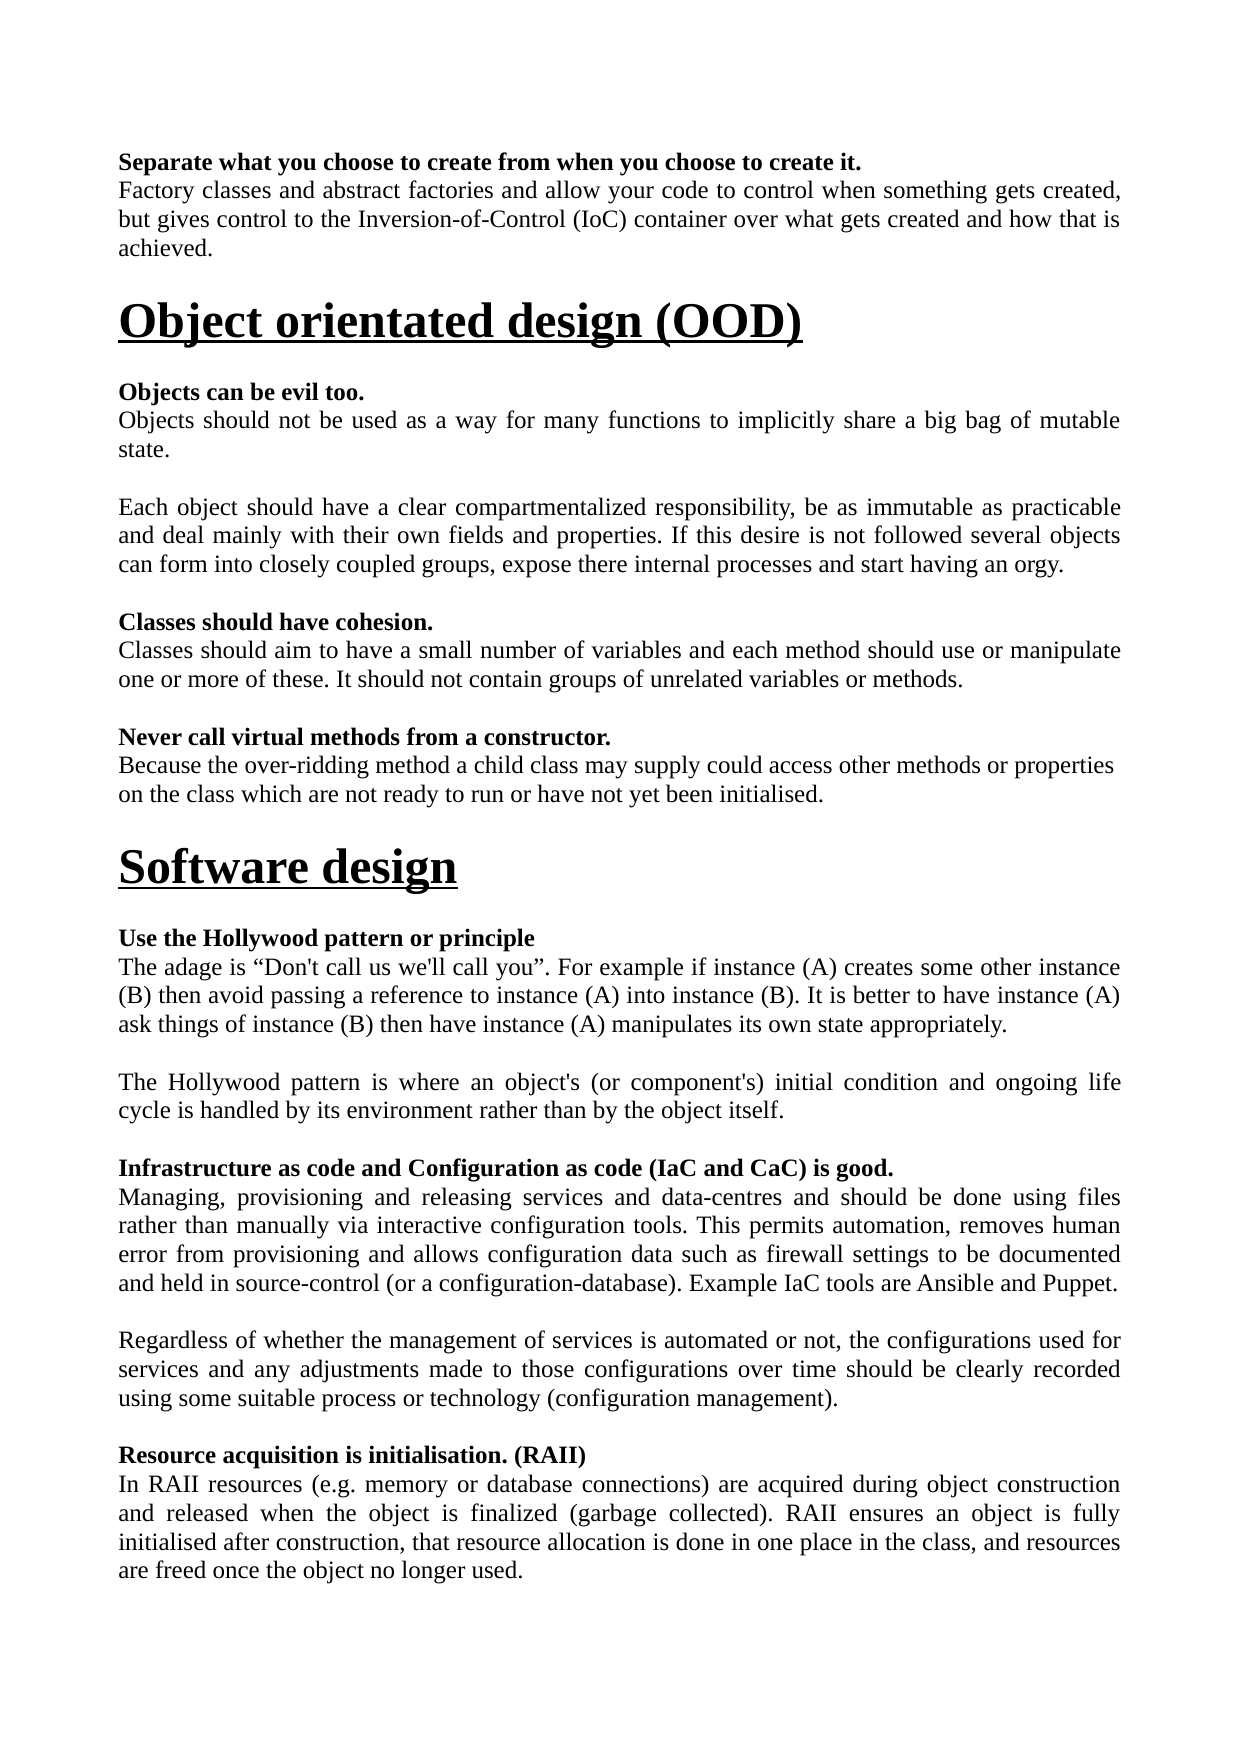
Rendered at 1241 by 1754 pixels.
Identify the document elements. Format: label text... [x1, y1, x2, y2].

text Separate what you choose to create from when you choose to create it. [118, 147, 1122, 176]
text Never call virtual methods from a constructor. [118, 722, 1122, 751]
text Each object should have a clear compartmentalized responsibility, be as immutable as practicable and deal mainly with their own fields and properties. If this desire is not followed several objects can form into closely coupled groups, expose there internal processes and start having an orgy. [118, 492, 1122, 578]
text Use the Hollywood pattern or principle [118, 923, 1122, 952]
text Objects can be evil too. [118, 377, 1122, 406]
text Resource acquisition is initialisation. (RAII) [118, 1441, 1122, 1469]
text Regardless of whether the management of services is automated or not, the configurations used for services and any adjustments made to those configurations over time should be clearly recorded using some suitable process or technology (configuration management). [118, 1326, 1122, 1412]
text Object orientated design (OOD) [118, 291, 1122, 348]
text Classes should have cohesion. [118, 607, 1122, 636]
text The adage is “Don't call us we'll call you”. For example if instance (A) creates some other instance (B) then avoid passing a reference to instance (A) into instance (B). It is better to have instance (A) ask things of instance (B) then have instance (A) manipulates its own state appropriately. [118, 952, 1122, 1038]
text The Hollywood pattern is where an object's (or component's) initial condition and ongoing life cycle is handled by its environment rather than by the object itself. [118, 1067, 1122, 1124]
text In RAII resources (e.g. memory or database connections) are acquired during object construction and released when the object is finalized (garbage collected). RAII ensures an object is fully initialised after construction, that resource allocation is done in one place in the class, and resources are freed once the object no longer used. [118, 1469, 1122, 1584]
text Objects should not be used as a way for many functions to implicitly share a big bag of mutable state. [118, 406, 1122, 463]
text Managing, provisioning and releasing services and data-centres and should be done using files rather than manually via interactive configuration tools. This permits automation, removes human error from provisioning and allows configuration data such as firewall settings to be documented and held in source-control (or a configuration-database). Example IaC tools are Ansible and Puppet. [118, 1182, 1122, 1297]
text Classes should aim to have a small number of variables and each method should use or manipulate one or more of these. It should not contain groups of unrelated variables or methods. [118, 636, 1122, 693]
text Infrastructure as code and Configuration as code (IaC and CaC) is good. [118, 1153, 1122, 1182]
text Software design [118, 837, 1122, 894]
text Factory classes and abstract factories and allow your code to control when something gets created, but gives control to the Inversion-of-Control (IoC) container over what gets created and how that is achieved. [118, 176, 1122, 262]
text Because the over-ridding method a child class may supply could access other methods or properties on the class which are not ready to run or have not yet been initialised. [118, 751, 1122, 808]
